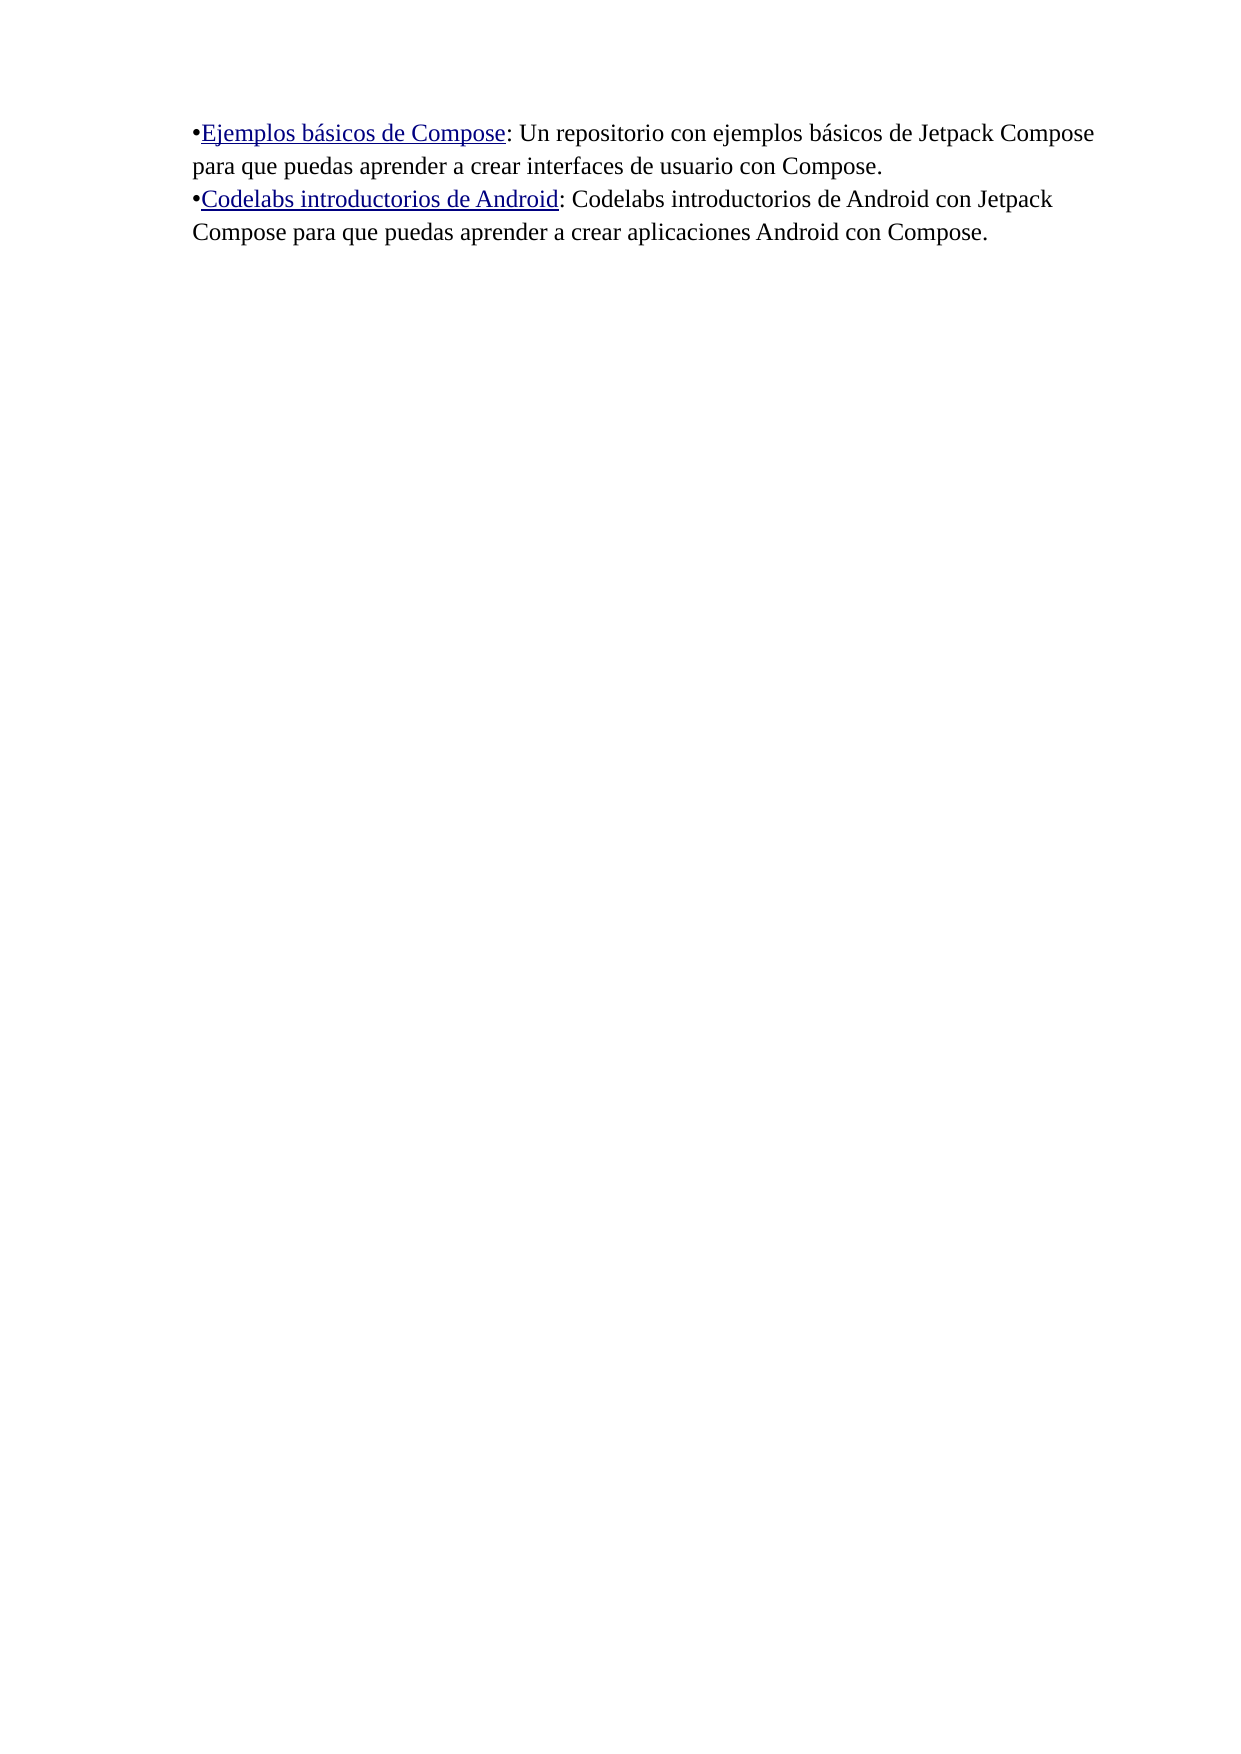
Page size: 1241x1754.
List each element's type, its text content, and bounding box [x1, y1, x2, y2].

list Codelabs introductorios de Android: Codelabs introductorios de Android con Jetpack Compose para que puedas aprender a crear aplicaciones Android con Compose. [118, 184, 1122, 246]
list Ejemplos básicos de Compose: Un repositorio con ejemplos básicos de Jetpack Compose para que puedas aprender a crear interfaces de usuario con Compose. [118, 118, 1122, 180]
